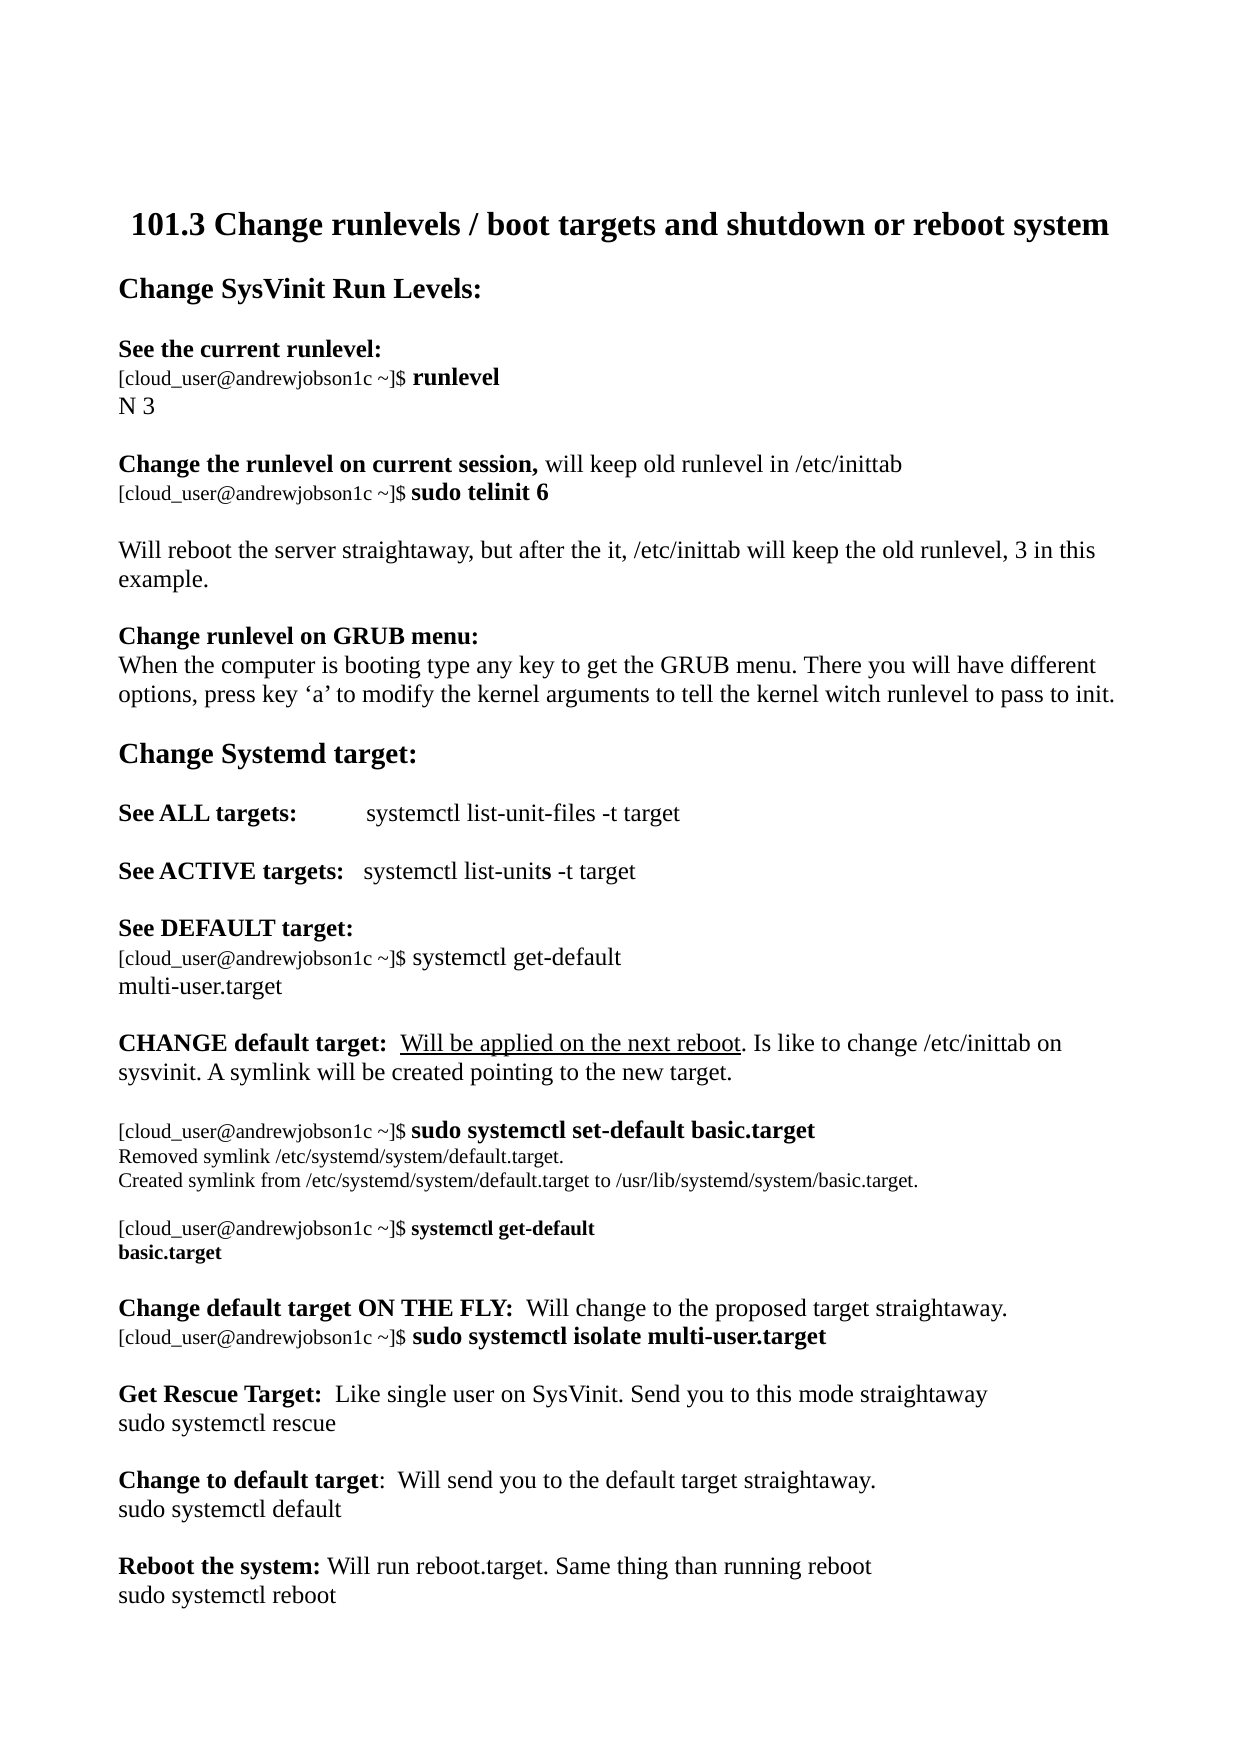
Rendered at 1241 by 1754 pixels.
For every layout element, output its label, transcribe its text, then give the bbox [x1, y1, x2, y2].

text [cloud_user@andrewjobson1c ~]$ systemctl get-default [118, 1216, 1122, 1240]
text Change the runlevel on current session, will keep old runlevel in /etc/inittab [118, 449, 1122, 477]
text Change runlevel on GRUB menu: [118, 621, 1122, 650]
text sudo systemctl default [118, 1494, 1122, 1523]
text CHANGE default target: Will be applied on the next reboot. Is like to change /etc/inittab on sysvinit. A symlink will be created pointing to the new target. [118, 1028, 1122, 1086]
text sudo systemctl rescue [118, 1408, 1122, 1436]
text Change Systemd target: [118, 736, 1122, 770]
text Will reboot the server straightaway, but after the it, /etc/inittab will keep the old runlevel, 3 in this example. [118, 535, 1122, 592]
text See ACTIVE targets: systemctl list-units -t target [118, 856, 1122, 885]
text [cloud_user@andrewjobson1c ~]$ runlevel [118, 362, 1122, 391]
text Change SysVinit Run Levels: [118, 271, 1122, 305]
text Removed symlink /etc/systemd/system/default.target. [118, 1143, 1122, 1168]
text See DEFAULT target: [118, 913, 1122, 942]
text Change default target ON THE FLY: Will change to the proposed target straightaway. [118, 1293, 1122, 1321]
text sudo systemctl reboot [118, 1580, 1122, 1609]
text Reboot the system: Will run reboot.target. Same thing than running reboot [118, 1551, 1122, 1580]
text Created symlink from /etc/systemd/system/default.target to /usr/lib/systemd/system/basic.target. [118, 1168, 1122, 1192]
text N 3 [118, 391, 1122, 420]
text Get Rescue Target: Like single user on SysVinit. Send you to this mode straightaway [118, 1379, 1122, 1408]
text 101.3 Change runlevels / boot targets and shutdown or reboot system [118, 204, 1122, 243]
text [cloud_user@andrewjobson1c ~]$ sudo systemctl set-default basic.target [118, 1115, 1122, 1143]
text [cloud_user@andrewjobson1c ~]$ sudo systemctl isolate multi-user.target [118, 1321, 1122, 1350]
text When the computer is booting type any key to get the GRUB menu. There you will have different options, press key ‘a’ to modify the kernel arguments to tell the kernel witch runlevel to pass to init. [118, 650, 1122, 707]
text basic.target [118, 1240, 1122, 1264]
text multi-user.target [118, 971, 1122, 1000]
text See ALL targets: systemctl list-unit-files -t target [118, 798, 1122, 827]
text [cloud_user@andrewjobson1c ~]$ systemctl get-default [118, 942, 1122, 971]
text Change to default target: Will send you to the default target straightaway. [118, 1465, 1122, 1494]
text [cloud_user@andrewjobson1c ~]$ sudo telinit 6 [118, 477, 1122, 506]
text See the current runlevel: [118, 334, 1122, 362]
